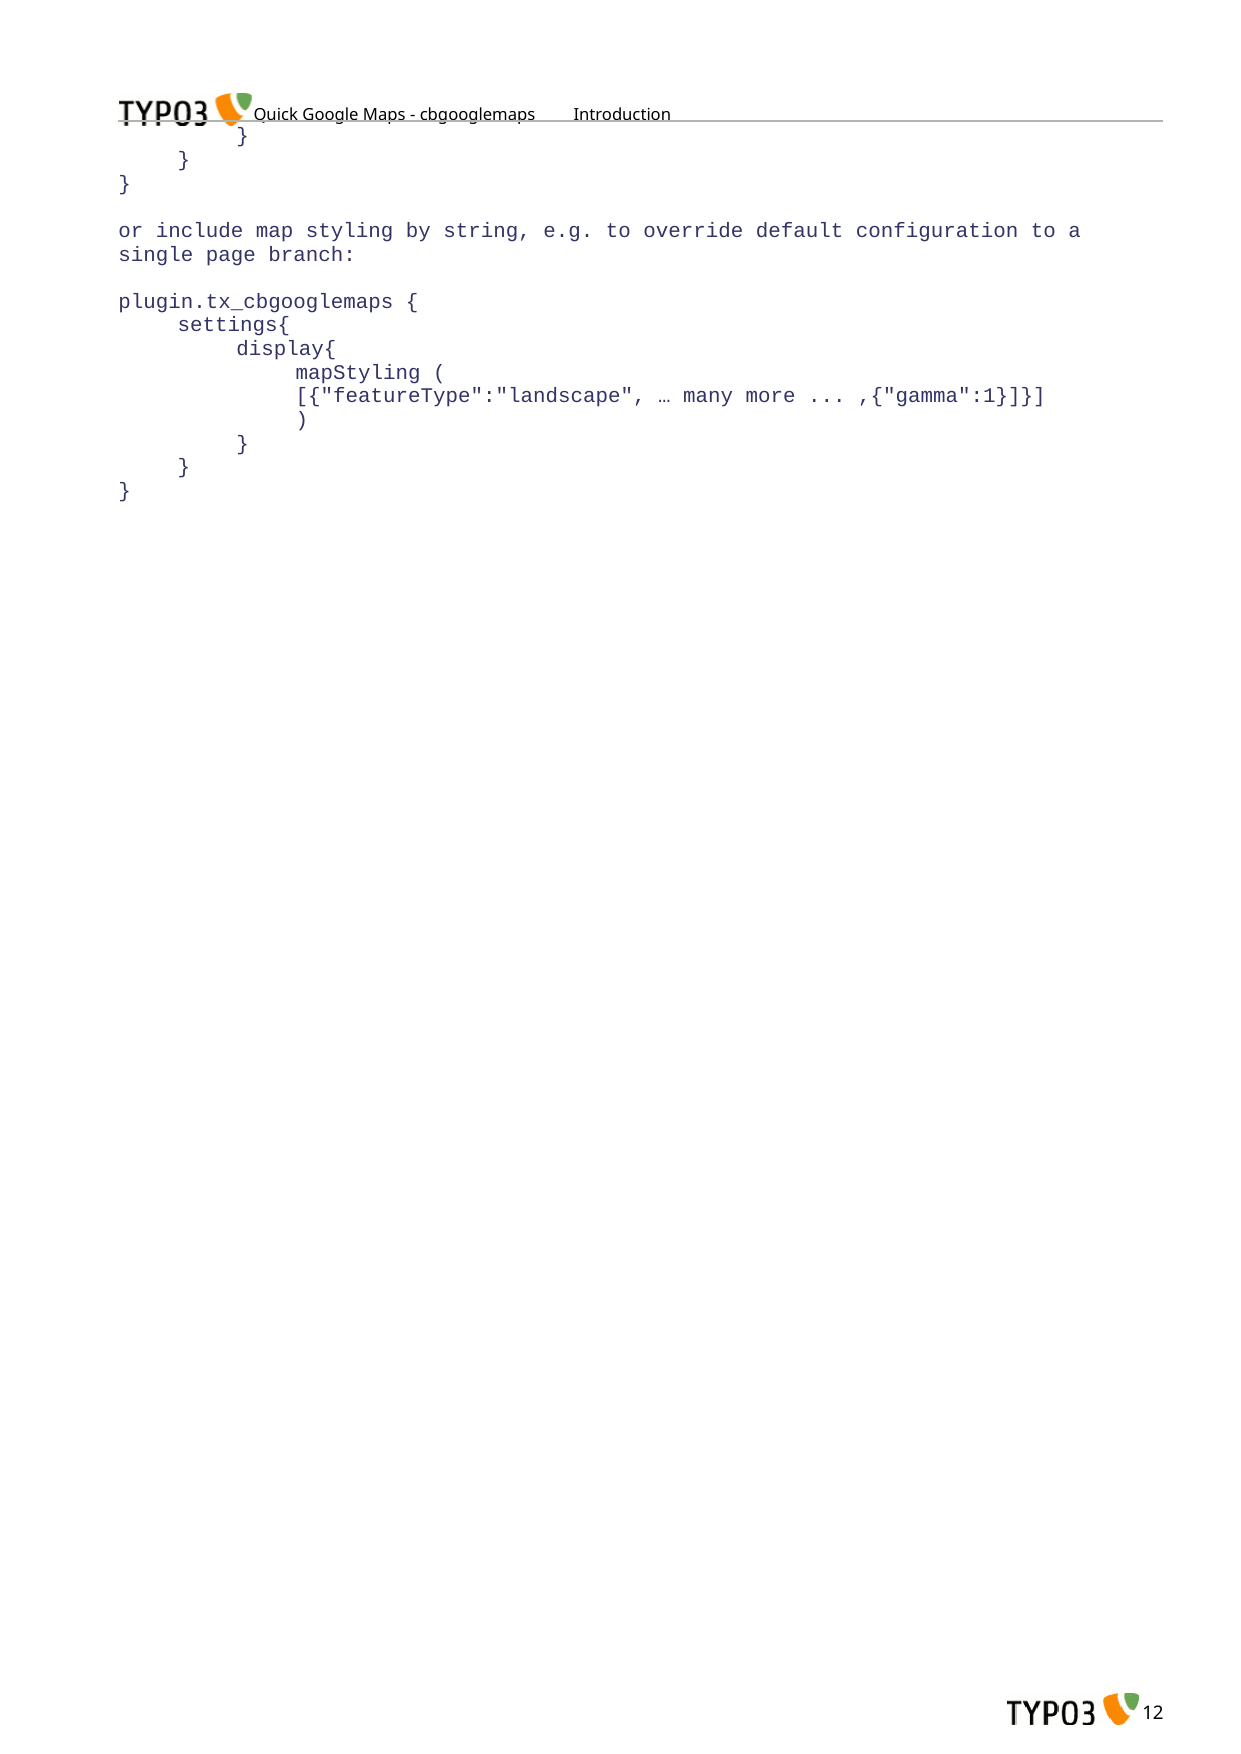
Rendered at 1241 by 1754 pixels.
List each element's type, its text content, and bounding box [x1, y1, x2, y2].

text } [118, 480, 1163, 504]
text or include map styling by string, e.g. to override default configuration to a single page branch: [118, 220, 1163, 267]
text } [118, 433, 1163, 456]
text ) [118, 409, 1163, 433]
picture [118, 92, 254, 120]
picture [1006, 1692, 1142, 1725]
text } [118, 173, 1163, 196]
text } [118, 456, 1163, 480]
text [{"featureType":"landscape", … many more ... ,{"gamma":1}]}] [118, 385, 1163, 409]
text } [118, 149, 1163, 173]
text plugin.tx_cbgooglemaps { [118, 291, 1163, 314]
text } [118, 125, 1163, 149]
text display{ [118, 338, 1163, 362]
text mapStyling ( [118, 362, 1163, 385]
text settings{ [118, 314, 1163, 338]
picture [118, 122, 254, 126]
